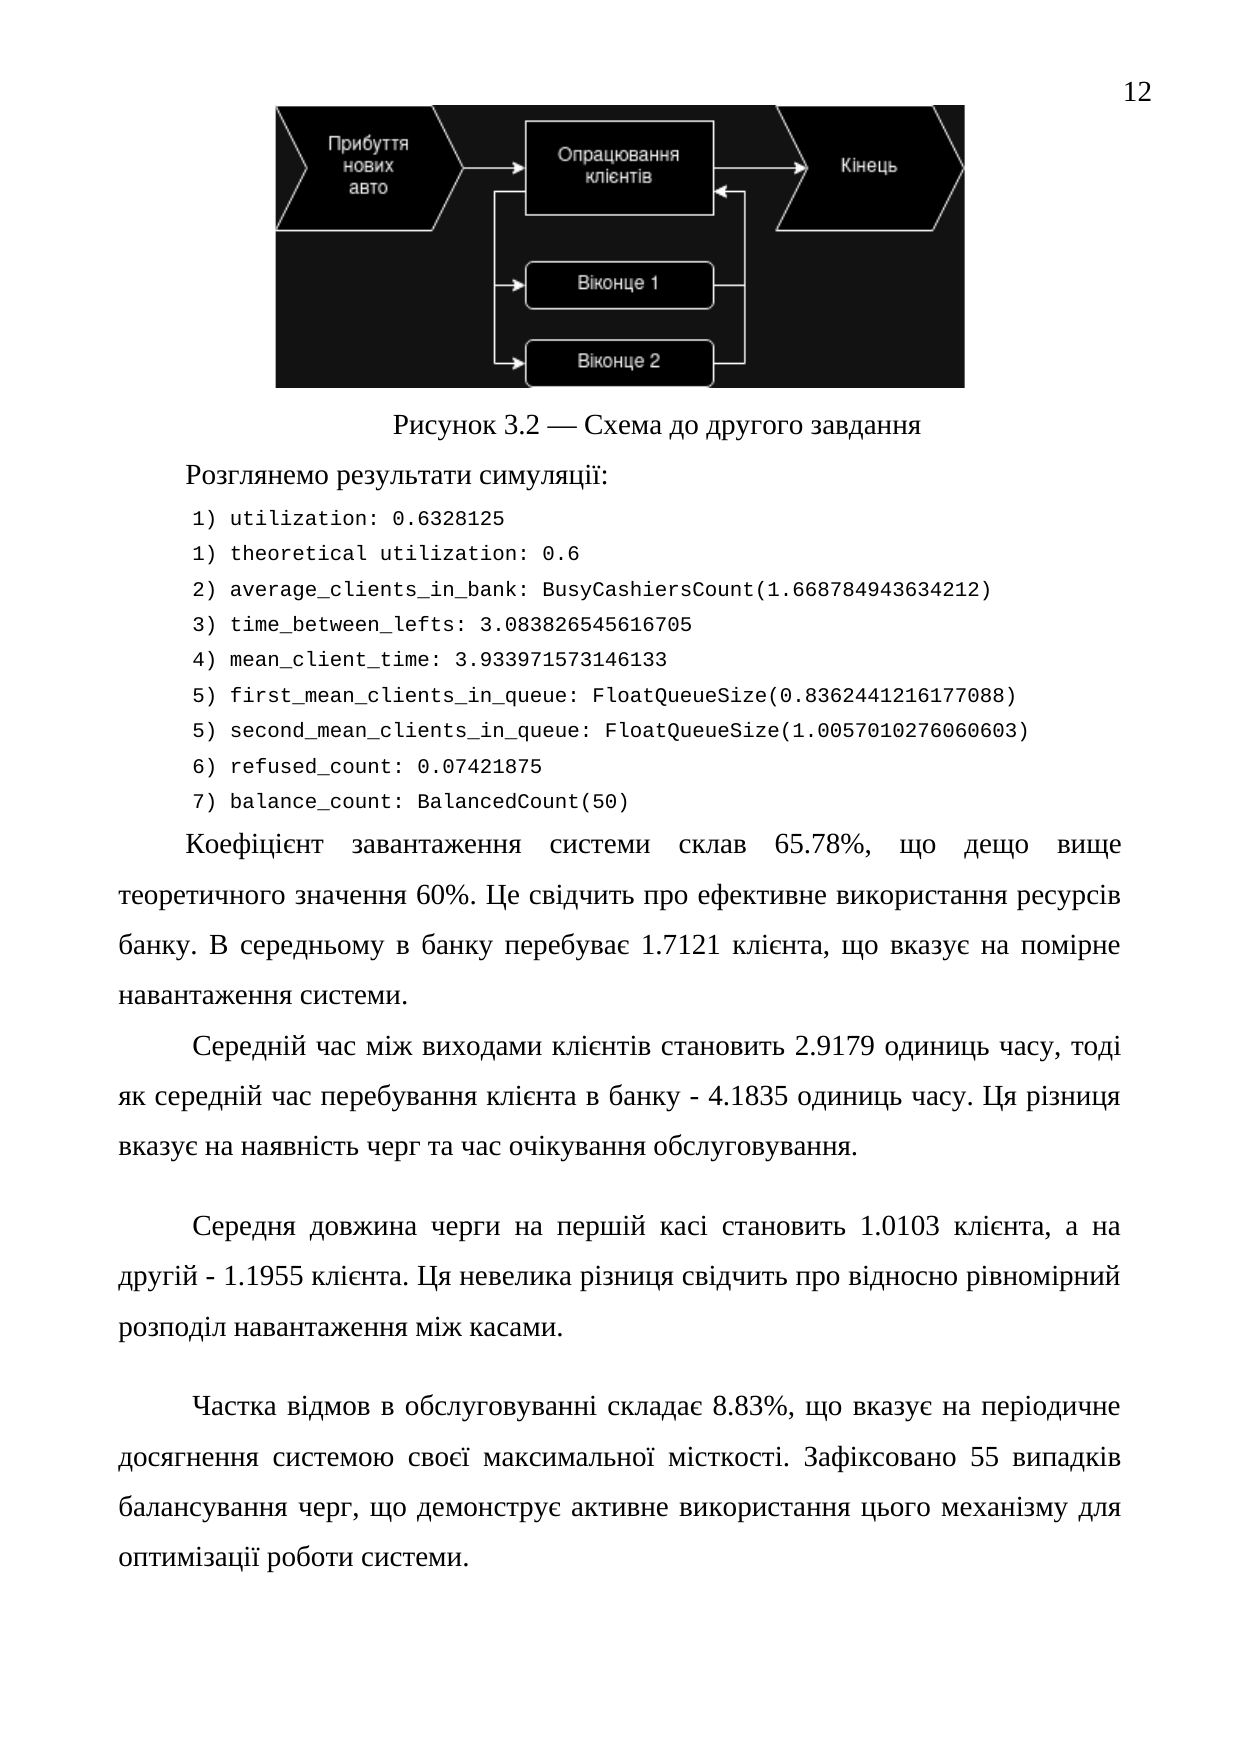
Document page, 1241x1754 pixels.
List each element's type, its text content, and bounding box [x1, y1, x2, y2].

text 5) second_mean_clients_in_queue: FloatQueueSize(1.0057010276060603) [118, 720, 1122, 744]
text 5) first_mean_clients_in_queue: FloatQueueSize(0.8362441216177088) [118, 685, 1122, 708]
text 1) theoretical utilization: 0.6 [118, 543, 1122, 567]
text Розглянемо результати симуляції: [118, 457, 1122, 491]
text 3) time_between_lefts: 3.083826545616705 [118, 614, 1122, 638]
text 4) mean_client_time: 3.933971573146133 [118, 649, 1122, 673]
picture [275, 105, 965, 388]
text 6) refused_count: 0.07421875 [118, 756, 1122, 779]
text Середній час між виходами клієнтів становить 2.9179 одиниць часу, тоді як середній час перебування клієнта в банку - 4.1835 одиниць часу. Ця різниця вказує на наявність черг та час очікування обслуговування. [118, 1028, 1122, 1162]
text Коефіцієнт завантаження системи склав 65.78%, що дещо вище теоретичного значення 60%. Це свідчить про ефективне використання ресурсів банку. В середньому в банку перебуває 1.7121 клієнта, що вказує на помірне навантаження системи. [118, 826, 1122, 1011]
text Рисунок 3.2 — Схема до другого завдання [118, 407, 1122, 441]
text Середня довжина черги на першій касі становить 1.0103 клієнта, а на другій - 1.1955 клієнта. Ця невелика різниця свідчить про відносно рівномірний розподіл навантаження між касами. [118, 1208, 1122, 1342]
text Частка відмов в обслуговуванні складає 8.83%, що вказує на періодичне досягнення системою своєї максимальної місткості. Зафіксовано 55 випадків балансування черг, що демонструє активне використання цього механізму для оптимізації роботи системи. [118, 1388, 1122, 1573]
text 2) average_clients_in_bank: BusyCashiersCount(1.668784943634212) [118, 578, 1122, 602]
text 7) balance_count: BalancedCount(50) [118, 791, 1122, 815]
text 1) utilization: 0.6328125 [118, 508, 1122, 531]
